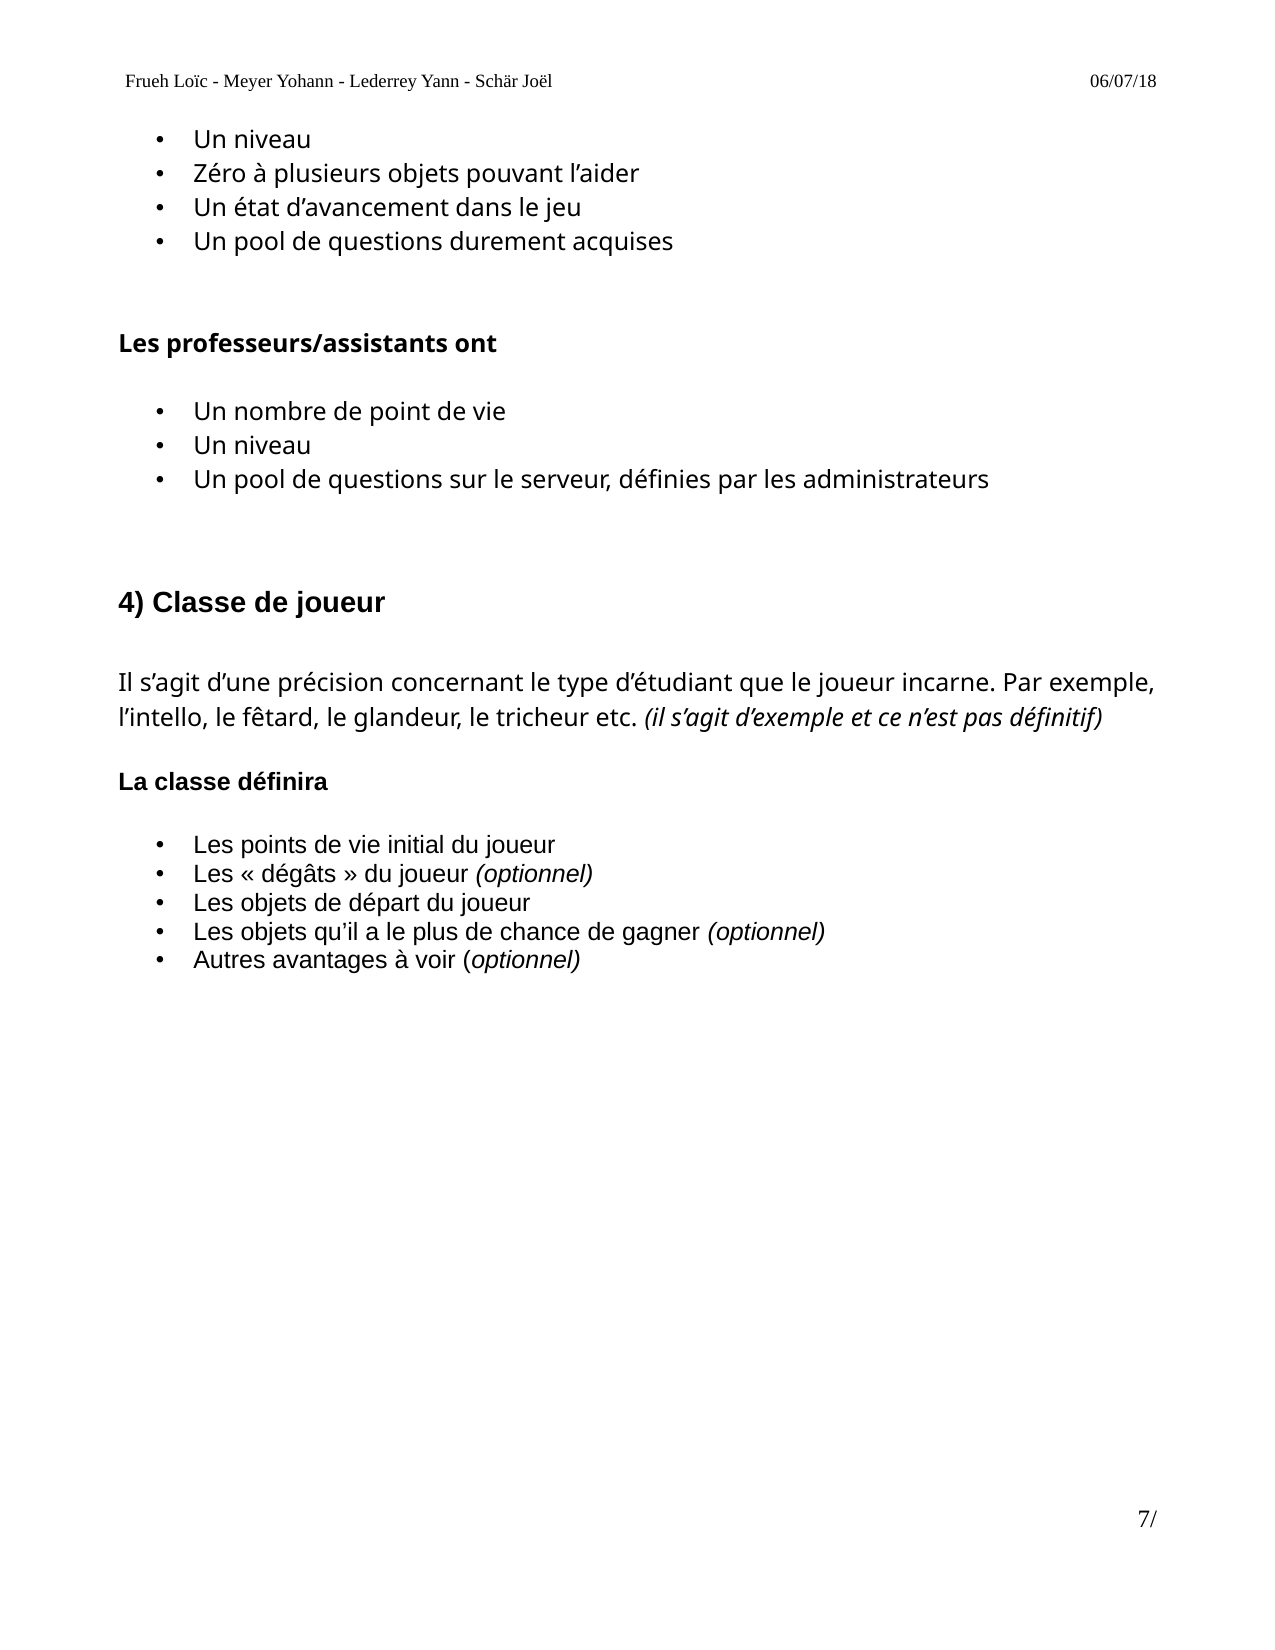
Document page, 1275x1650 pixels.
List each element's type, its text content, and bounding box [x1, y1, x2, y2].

text La classe définira [118, 767, 1157, 796]
list Un niveau [156, 121, 1157, 155]
list Un nombre de point de vie [156, 394, 1157, 428]
list Un état d’avancement dans le jeu [156, 189, 1157, 223]
list Les objets qu’il a le plus de chance de gagner (optionnel) [156, 917, 1157, 946]
list Zéro à plusieurs objets pouvant l’aider [156, 155, 1157, 189]
list Les objets de départ du joueur [156, 888, 1157, 917]
list Autres avantages à voir (optionnel) [156, 946, 1157, 974]
subtitle 4) Classe de joueur [118, 585, 1157, 618]
text Il s’agit d’une précision concernant le type d’étudiant que le joueur incarne. Par exemple, l’intello, le fêtard, le glandeur, le tricheur etc. (il s’agit d’exemple et ce n’est pas définitif) [118, 665, 1157, 733]
list Un niveau [156, 428, 1157, 462]
list Un pool de questions durement acquises [156, 223, 1157, 258]
list Les « dégâts » du joueur (optionnel) [156, 859, 1157, 888]
text Les professeurs/assistants ont [118, 326, 1157, 360]
list Un pool de questions sur le serveur, définies par les administrateurs [156, 462, 1157, 496]
list Les points de vie initial du joueur [156, 830, 1157, 859]
